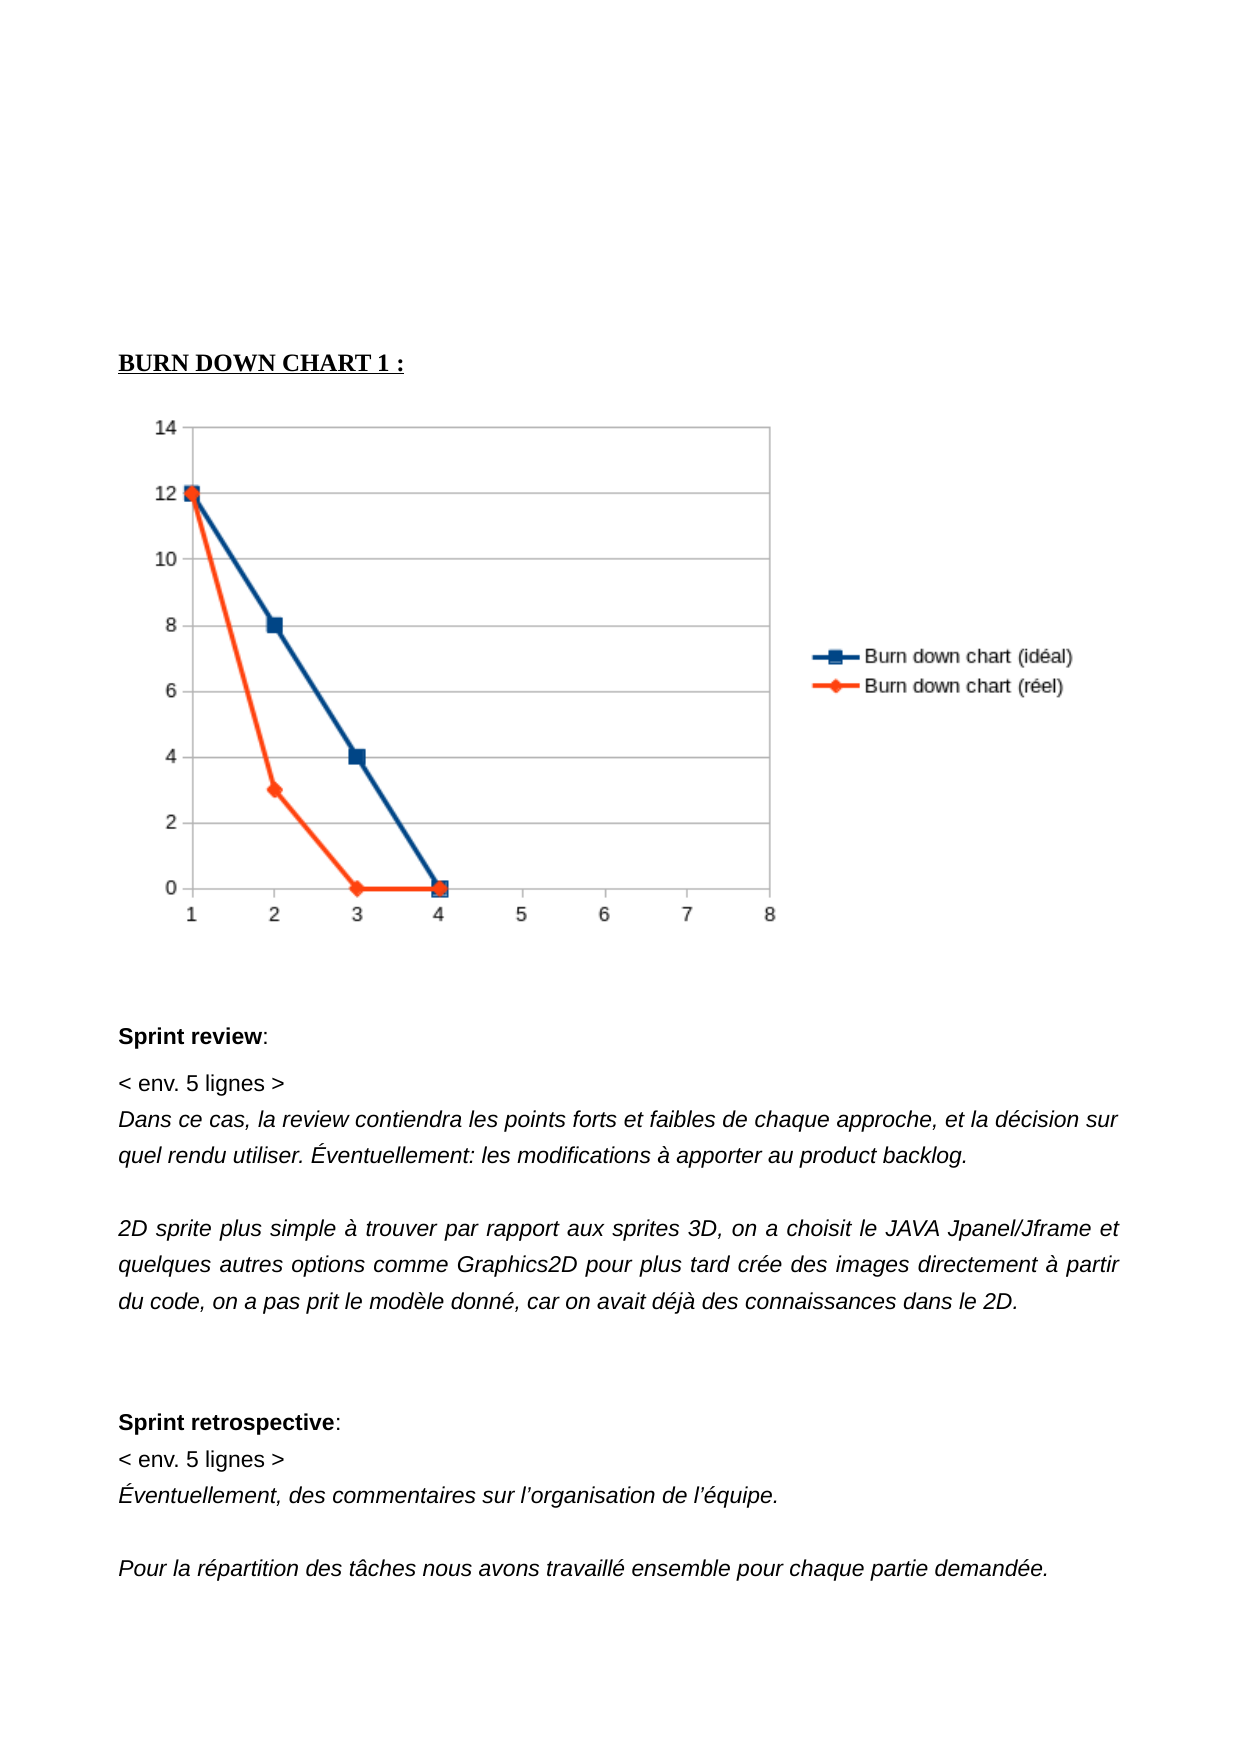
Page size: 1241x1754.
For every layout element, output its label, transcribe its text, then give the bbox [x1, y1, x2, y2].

text 2D sprite plus simple à trouver par rapport aux sprites 3D, on a choisit le JAVA Jpanel/Jframe et quelques autres options comme Graphics2D pour plus tard crée des images directement à partir du code, on a pas prit le modèle donné, car on avait déjà des connaissances dans le 2D. [118, 1215, 1122, 1314]
text Dans ce cas, la review contiendra les points forts et faibles de chaque approche, et la décision sur quel rendu utiliser. Éventuellement: les modifications à apporter au product backlog. [118, 1106, 1122, 1168]
text Éventuellement, des commentaires sur l’organisation de l’équipe. [118, 1482, 1122, 1508]
text < env. 5 lignes > [118, 1446, 1122, 1472]
text Sprint review: [118, 1023, 1122, 1050]
text Pour la répartition des tâches nous avons travaillé ensemble pour chaque partie demandée. [118, 1555, 1122, 1581]
text Sprint retrospective: [118, 1409, 1122, 1436]
text < env. 5 lignes > [118, 1069, 1122, 1096]
picture [147, 405, 1093, 937]
text BURN DOWN CHART 1 : [118, 348, 1122, 377]
